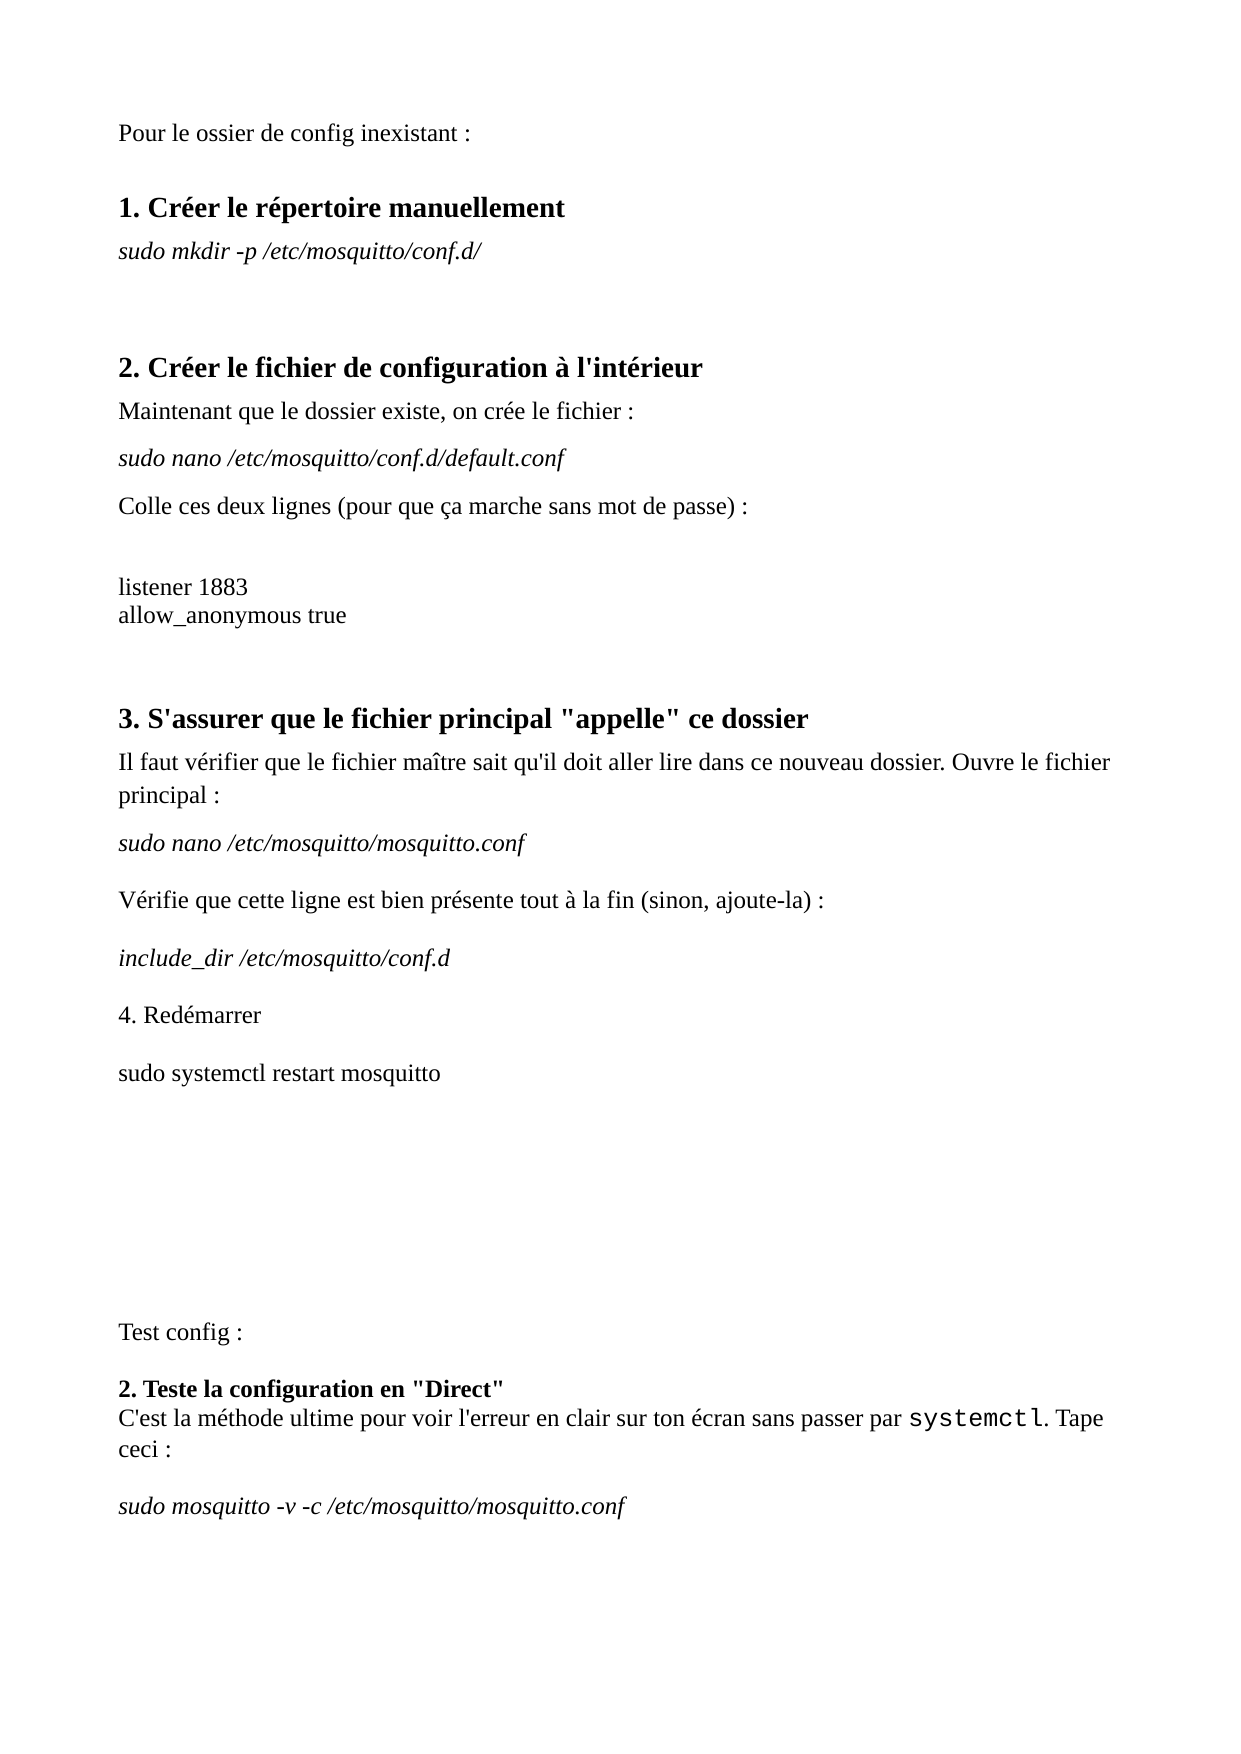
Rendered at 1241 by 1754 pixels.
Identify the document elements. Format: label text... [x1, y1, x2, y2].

text sudo systemctl restart mosquitto [118, 1058, 1122, 1087]
text sudo nano /etc/mosquitto/mosquitto.conf [118, 828, 1122, 857]
subtitle 2. Créer le fichier de configuration à l'intérieur [118, 350, 1122, 383]
text Test config : [118, 1317, 1122, 1346]
text sudo mosquitto -v -c /etc/mosquitto/mosquitto.conf [118, 1491, 1122, 1520]
text listener 1883 [118, 572, 1122, 601]
text 4. Redémarrer [118, 1001, 1122, 1029]
text Vérifie que cette ligne est bien présente tout à la fin (sinon, ajoute-la) : [118, 886, 1122, 914]
text Maintenant que le dossier existe, on crée le fichier : [118, 396, 1122, 425]
text Il faut vérifier que le fichier maître sait qu'il doit aller lire dans ce nouveau dossier. Ouvre le fichier principal : [118, 747, 1122, 809]
text C'est la méthode ultime pour voir l'erreur en clair sur ton écran sans passer par systemctl. Tape ceci : [118, 1403, 1122, 1463]
text Colle ces deux lignes (pour que ça marche sans mot de passe) : [118, 491, 1122, 520]
text 2. Teste la configuration en "Direct" [118, 1374, 1122, 1403]
subtitle 1. Créer le répertoire manuellement [118, 190, 1122, 224]
text Pour le ossier de config inexistant : [118, 118, 1122, 147]
text sudo mkdir -p /etc/mosquitto/conf.d/ [118, 236, 1122, 265]
text allow_anonymous true [118, 601, 1122, 629]
text sudo nano /etc/mosquitto/conf.d/default.conf [118, 443, 1122, 472]
text include_dir /etc/mosquitto/conf.d [118, 943, 1122, 972]
subtitle 3. S'assurer que le fichier principal "appelle" ce dossier [118, 701, 1122, 735]
